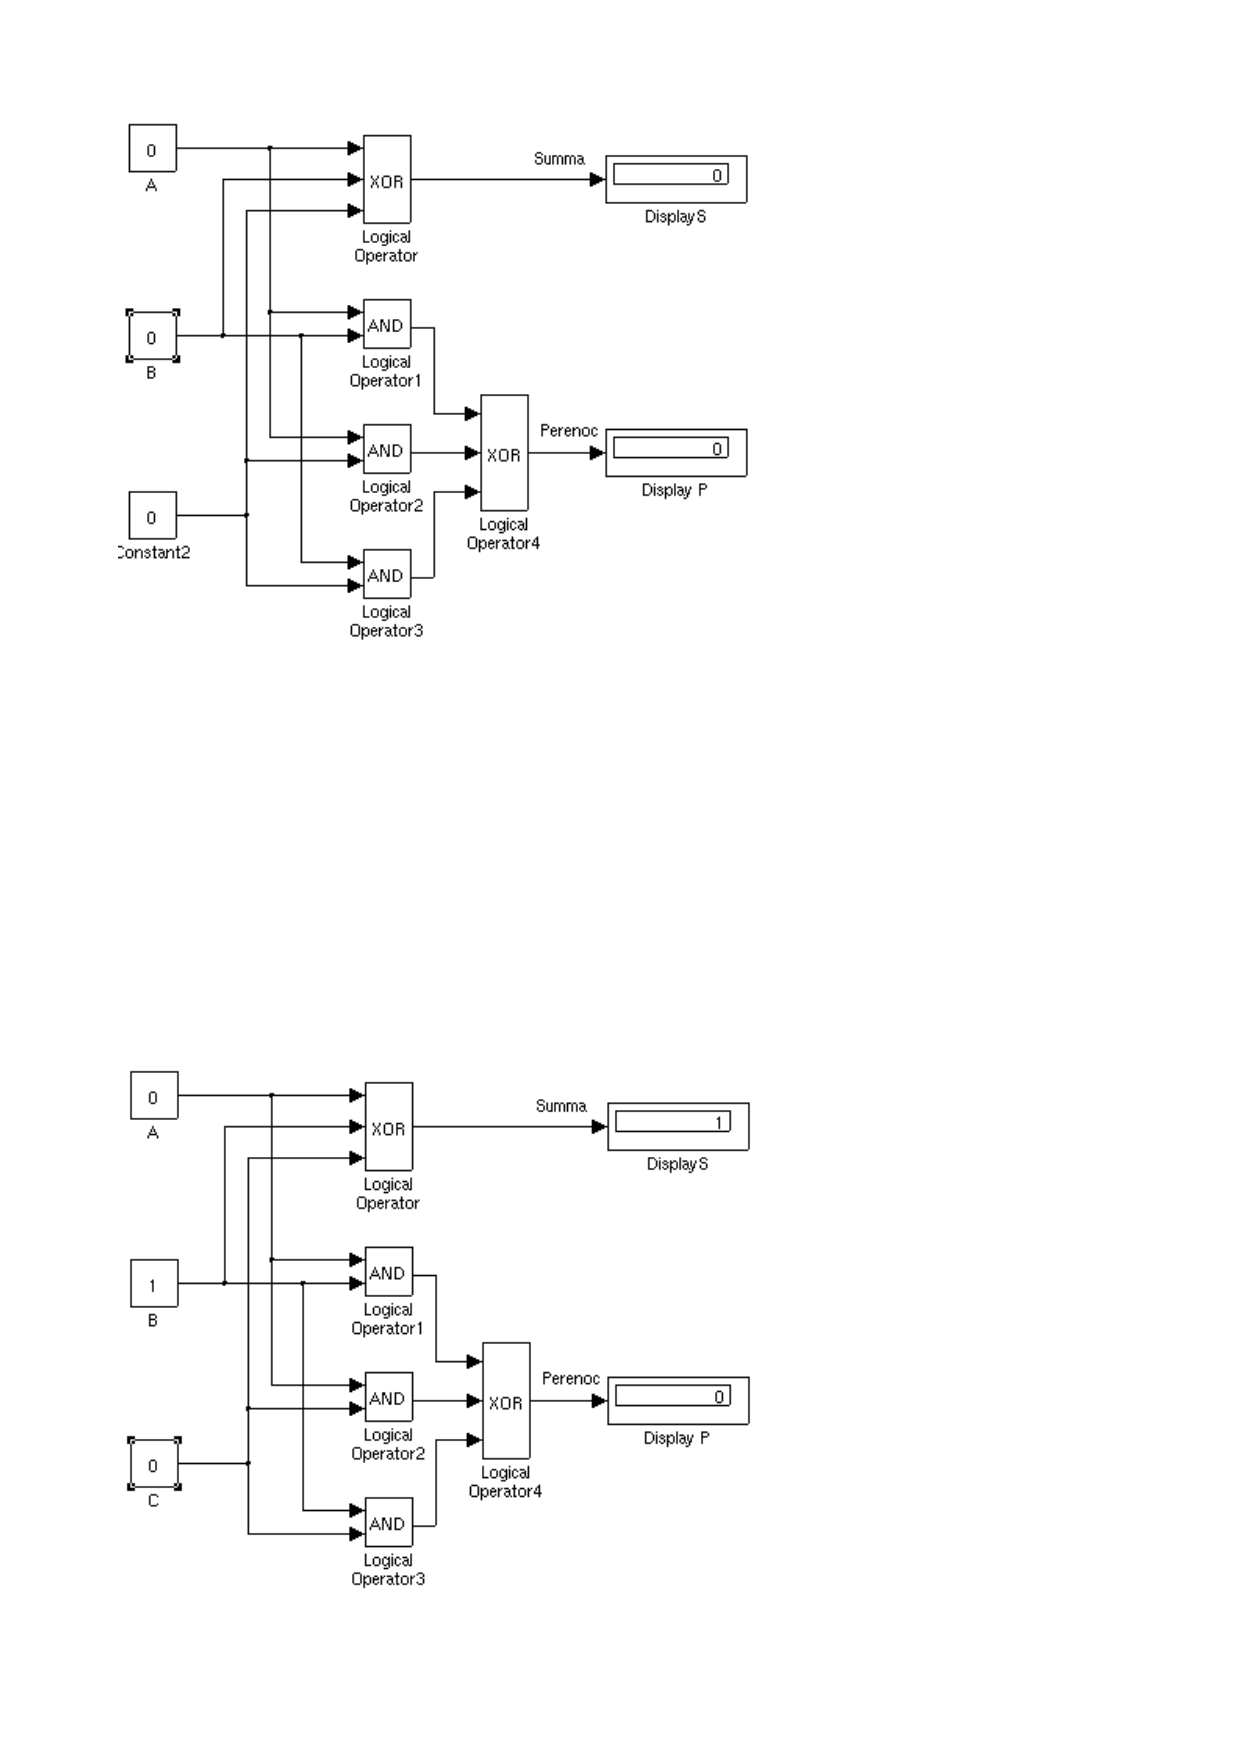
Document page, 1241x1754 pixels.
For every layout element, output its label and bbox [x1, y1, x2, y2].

picture [118, 1062, 761, 1604]
picture [118, 118, 762, 654]
